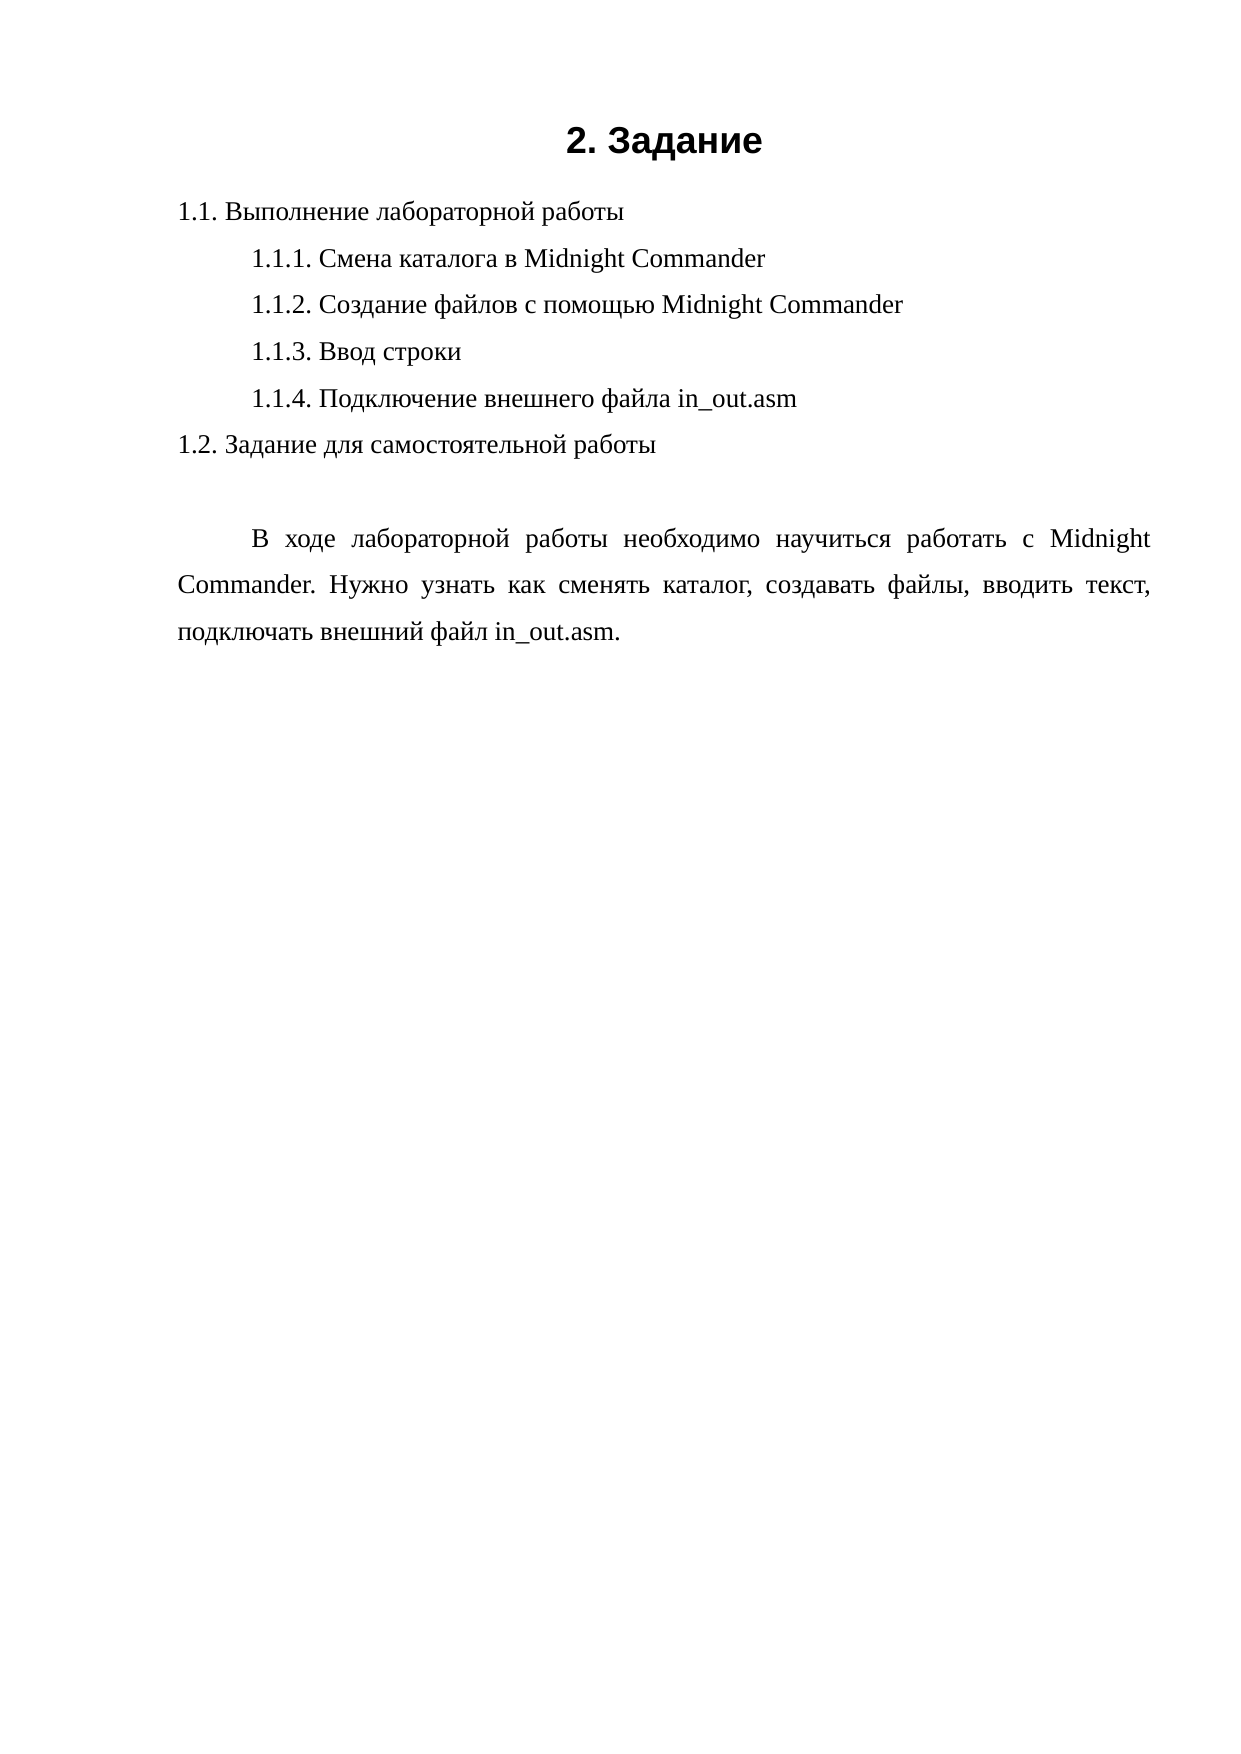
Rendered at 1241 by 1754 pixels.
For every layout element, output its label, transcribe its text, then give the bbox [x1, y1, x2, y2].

subtitle 2. Задание [177, 118, 1152, 161]
text 1.2. Задание для самостоятельной работы [177, 429, 1152, 460]
text 1.1.1. Смена каталога в Midnight Commander [177, 242, 1152, 273]
text 1.1.4. Подключение внешнего файла in_out.asm [177, 382, 1152, 413]
text 1.1. Выполнение лабораторной работы [177, 195, 1152, 226]
text В ходе лабораторной работы необходимо научиться работать с Midnight Commander. Нужно узнать как сменять каталог, создавать файлы, вводить текст, подключать внешний файл in_out.asm. [177, 522, 1152, 646]
text 1.1.3. Ввод строки [177, 335, 1152, 366]
text 1.1.2. Создание файлов с помощью Midnight Commander [177, 289, 1152, 320]
